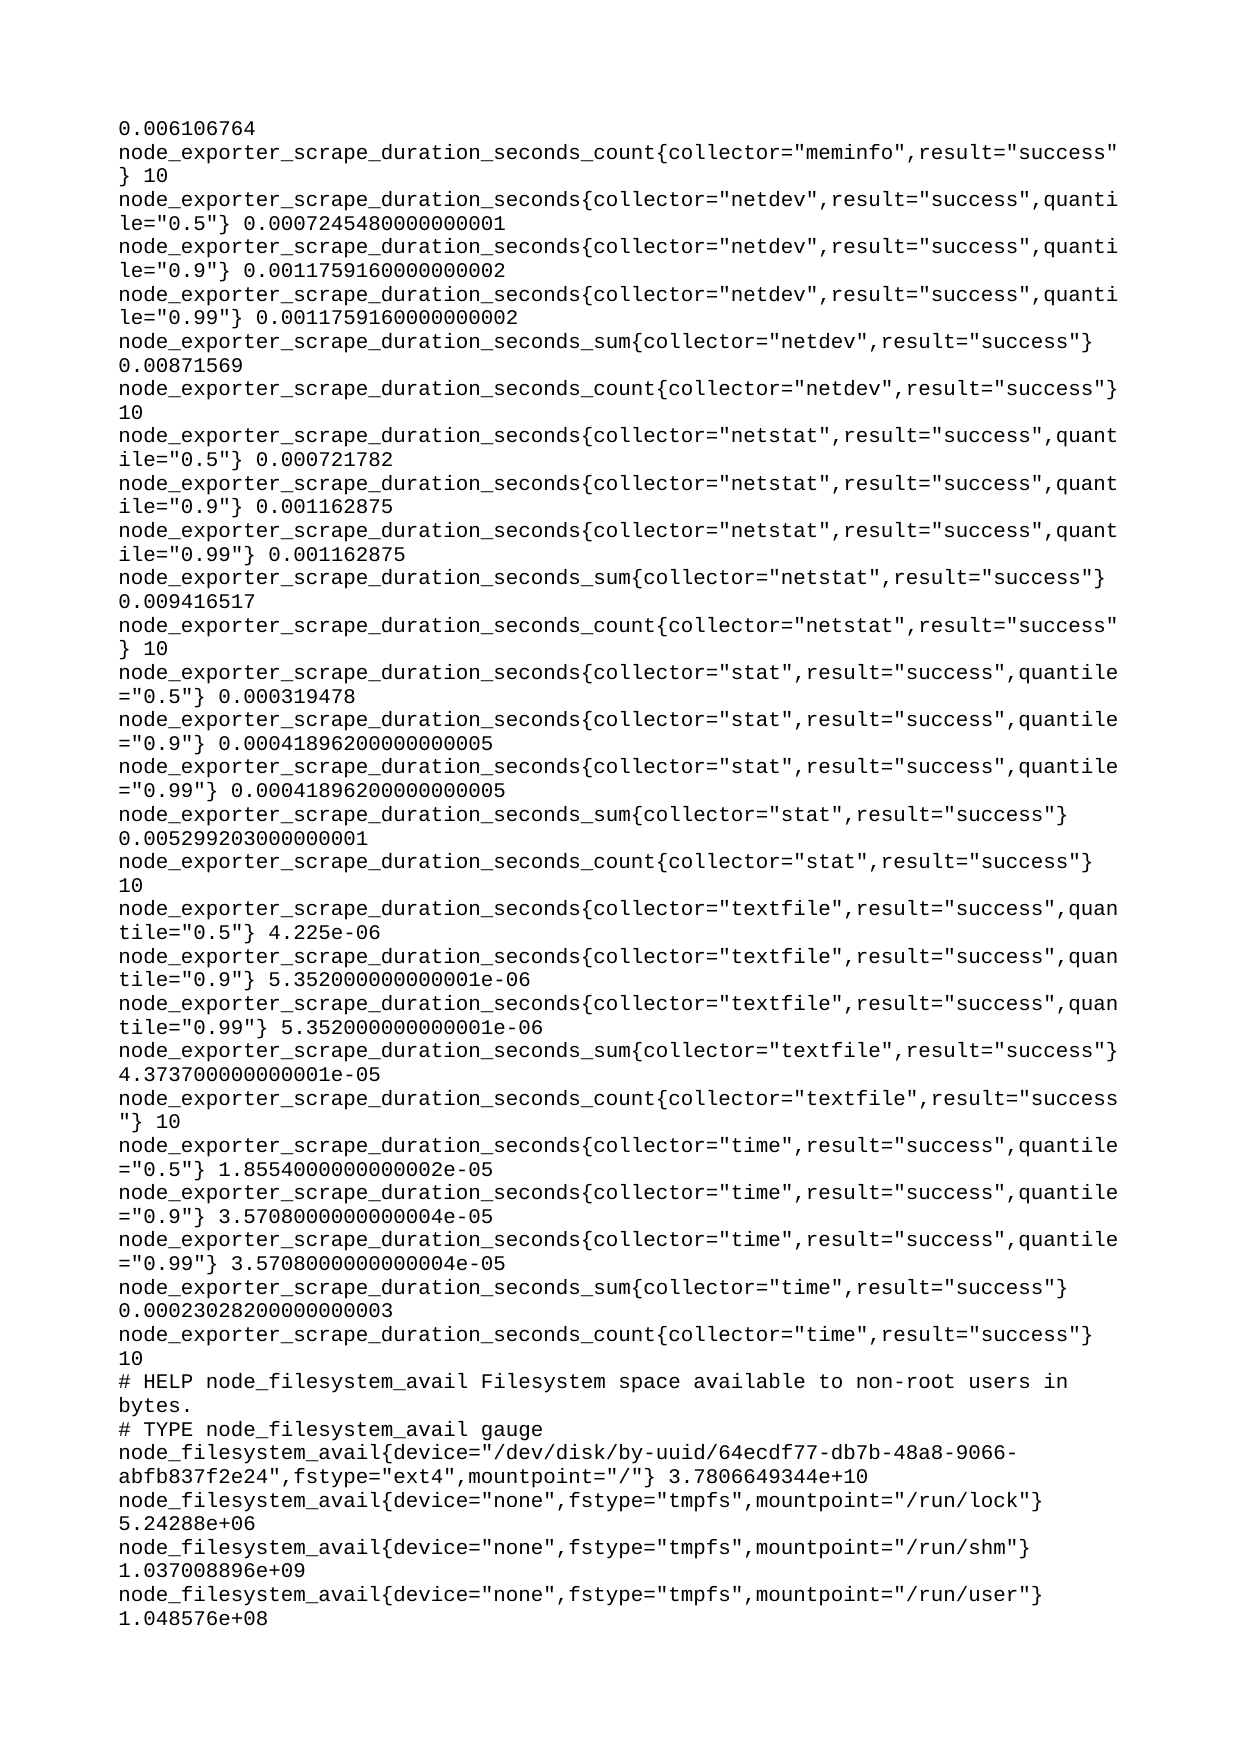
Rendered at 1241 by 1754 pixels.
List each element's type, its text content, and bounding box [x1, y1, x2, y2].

text node_exporter_scrape_duration_seconds_sum{collector="textfile",result="success"} 4.373700000000001e-05 [118, 1040, 1122, 1088]
text node_exporter_scrape_duration_seconds_count{collector="textfile",result="success"} 10 [118, 1088, 1122, 1135]
text 0.006106764 [118, 118, 1122, 142]
text node_exporter_scrape_duration_seconds{collector="netstat",result="success",quantile="0.9"} 0.001162875 [118, 473, 1122, 520]
text node_filesystem_avail{device="none",fstype="tmpfs",mountpoint="/run/lock"} 5.24288e+06 [118, 1489, 1122, 1537]
text node_exporter_scrape_duration_seconds{collector="time",result="success",quantile="0.99"} 3.5708000000000004e-05 [118, 1229, 1122, 1277]
text # TYPE node_filesystem_avail gauge [118, 1419, 1122, 1442]
text node_exporter_scrape_duration_seconds{collector="textfile",result="success",quantile="0.99"} 5.352000000000001e-06 [118, 993, 1122, 1040]
text node_exporter_scrape_duration_seconds{collector="netstat",result="success",quantile="0.5"} 0.000721782 [118, 426, 1122, 473]
text node_exporter_scrape_duration_seconds{collector="time",result="success",quantile="0.5"} 1.8554000000000002e-05 [118, 1135, 1122, 1182]
text node_exporter_scrape_duration_seconds{collector="stat",result="success",quantile="0.5"} 0.000319478 [118, 662, 1122, 709]
text node_exporter_scrape_duration_seconds_count{collector="meminfo",result="success"} 10 [118, 142, 1122, 189]
text node_filesystem_avail{device="none",fstype="tmpfs",mountpoint="/run/shm"} 1.037008896e+09 [118, 1537, 1122, 1584]
text node_exporter_scrape_duration_seconds{collector="time",result="success",quantile="0.9"} 3.5708000000000004e-05 [118, 1182, 1122, 1229]
text node_exporter_scrape_duration_seconds_sum{collector="time",result="success"} 0.00023028200000000003 [118, 1277, 1122, 1324]
text # HELP node_filesystem_avail Filesystem space available to non-root users in bytes. [118, 1371, 1122, 1419]
text node_exporter_scrape_duration_seconds{collector="stat",result="success",quantile="0.9"} 0.00041896200000000005 [118, 709, 1122, 757]
text node_exporter_scrape_duration_seconds_sum{collector="netdev",result="success"} 0.00871569 [118, 331, 1122, 378]
text node_exporter_scrape_duration_seconds_sum{collector="stat",result="success"} 0.005299203000000001 [118, 804, 1122, 851]
text node_exporter_scrape_duration_seconds_count{collector="stat",result="success"} 10 [118, 851, 1122, 898]
text node_exporter_scrape_duration_seconds_count{collector="netdev",result="success"} 10 [118, 378, 1122, 426]
text node_exporter_scrape_duration_seconds{collector="netdev",result="success",quantile="0.99"} 0.0011759160000000002 [118, 284, 1122, 331]
text node_exporter_scrape_duration_seconds{collector="netdev",result="success",quantile="0.5"} 0.0007245480000000001 [118, 189, 1122, 236]
text node_exporter_scrape_duration_seconds{collector="textfile",result="success",quantile="0.9"} 5.352000000000001e-06 [118, 946, 1122, 993]
text node_exporter_scrape_duration_seconds{collector="stat",result="success",quantile="0.99"} 0.00041896200000000005 [118, 757, 1122, 804]
text node_exporter_scrape_duration_seconds{collector="netdev",result="success",quantile="0.9"} 0.0011759160000000002 [118, 236, 1122, 284]
text node_exporter_scrape_duration_seconds{collector="netstat",result="success",quantile="0.99"} 0.001162875 [118, 520, 1122, 567]
text node_exporter_scrape_duration_seconds_count{collector="netstat",result="success"} 10 [118, 615, 1122, 662]
text node_exporter_scrape_duration_seconds_count{collector="time",result="success"} 10 [118, 1324, 1122, 1371]
text node_exporter_scrape_duration_seconds_sum{collector="netstat",result="success"} 0.009416517 [118, 567, 1122, 615]
text node_filesystem_avail{device="/dev/disk/by-uuid/64ecdf77-db7b-48a8-9066-abfb837f2e24",fstype="ext4",mountpoint="/"} 3.7806649344e+10 [118, 1442, 1122, 1489]
text node_filesystem_avail{device="none",fstype="tmpfs",mountpoint="/run/user"} 1.048576e+08 [118, 1584, 1122, 1631]
text node_exporter_scrape_duration_seconds{collector="textfile",result="success",quantile="0.5"} 4.225e-06 [118, 898, 1122, 946]
